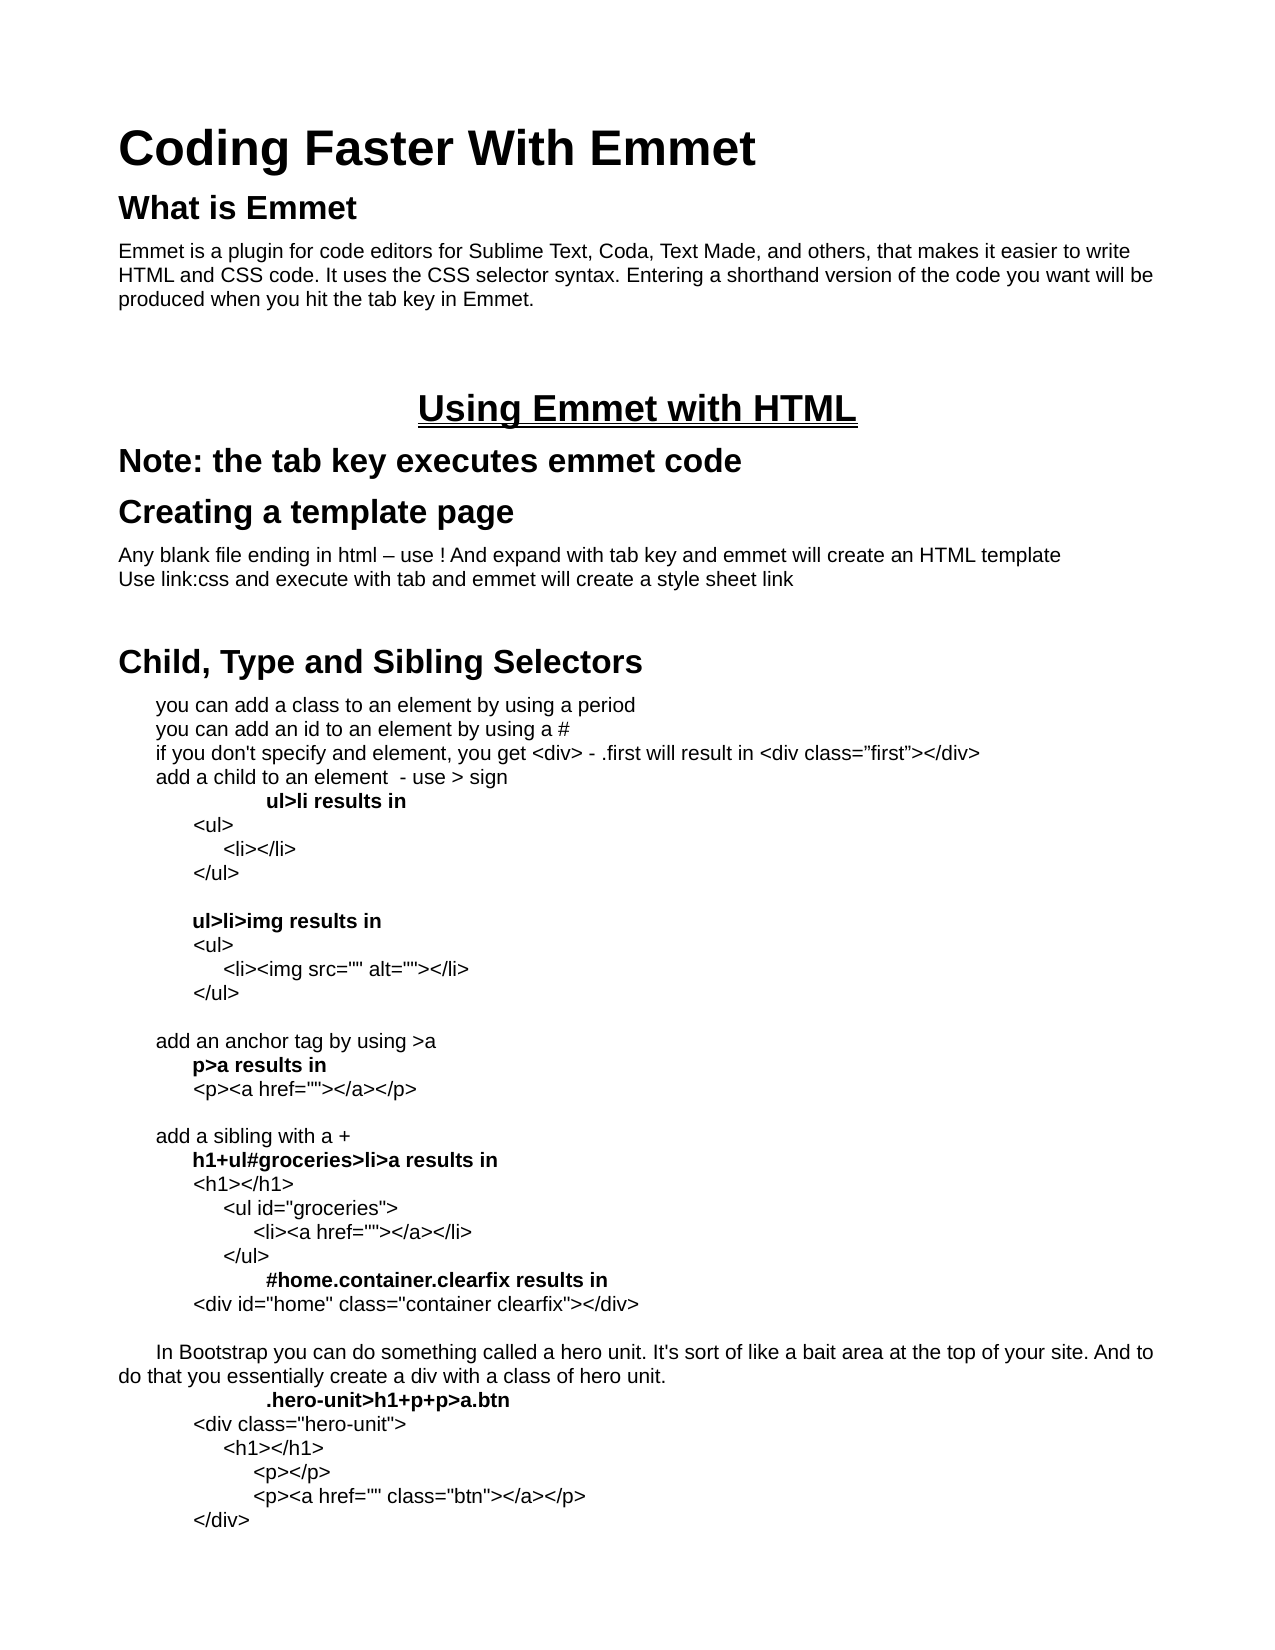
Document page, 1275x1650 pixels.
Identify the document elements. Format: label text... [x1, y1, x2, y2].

text ul>li results in [118, 789, 1157, 813]
subtitle Using Emmet with HTML [118, 386, 1157, 429]
text Any blank file ending in html – use ! And expand with tab key and emmet will create an HTML template [118, 543, 1157, 567]
text </div> [118, 1508, 1157, 1532]
text #home.container.clearfix results in [118, 1268, 1157, 1292]
text <li><img src="" alt=""></li> [118, 957, 1157, 981]
text .hero-unit>h1+p+p>a.btn [118, 1388, 1157, 1412]
text ul>li>img results in [118, 909, 1157, 933]
text <div class="hero-unit"> [118, 1412, 1157, 1436]
text p>a results in [118, 1052, 1157, 1076]
text h1+ul#groceries>li>a results in [118, 1148, 1157, 1172]
text you can add an id to an element by using a # [118, 717, 1157, 741]
subtitle Creating a template page [118, 492, 1157, 531]
text <h1></h1> [118, 1172, 1157, 1196]
subtitle Note: the tab key executes emmet code [118, 441, 1157, 480]
text add an anchor tag by using >a [118, 1028, 1157, 1052]
text </ul> [118, 981, 1157, 1004]
text <div id="home" class="container clearfix"></div> [118, 1292, 1157, 1316]
text Use link:css and execute with tab and emmet will create a style sheet link [118, 567, 1157, 591]
text add a sibling with a + [118, 1124, 1157, 1148]
text <li></li> [118, 837, 1157, 861]
text <p><a href="" class="btn"></a></p> [118, 1484, 1157, 1508]
subtitle Coding Faster With Emmet [118, 118, 1157, 176]
text <li><a href=""></a></li> [118, 1220, 1157, 1244]
text <p><a href=""></a></p> [118, 1076, 1157, 1100]
text In Bootstrap you can do something called a hero unit. It's sort of like a bait area at the top of your site. And to do that you essentially create a div with a class of hero unit. [118, 1340, 1157, 1388]
text <ul id="groceries"> [118, 1196, 1157, 1220]
text </ul> [118, 1244, 1157, 1268]
text <ul> [118, 813, 1157, 837]
subtitle What is Emmet [118, 188, 1157, 227]
text <ul> [118, 933, 1157, 957]
text </ul> [118, 861, 1157, 885]
text you can add a class to an element by using a period [118, 693, 1157, 717]
text add a child to an element - use > sign [118, 765, 1157, 789]
text <p></p> [118, 1460, 1157, 1484]
text if you don't specify and element, you get <div> - .first will result in <div class=”first”></div> [118, 741, 1157, 765]
text <h1></h1> [118, 1436, 1157, 1460]
text Emmet is a plugin for code editors for Sublime Text, Coda, Text Made, and others, that makes it easier to write HTML and CSS code. It uses the CSS selector syntax. Entering a shorthand version of the code you want will be produced when you hit the tab key in Emmet. [118, 239, 1157, 311]
subtitle Child, Type and Sibling Selectors [118, 642, 1157, 681]
